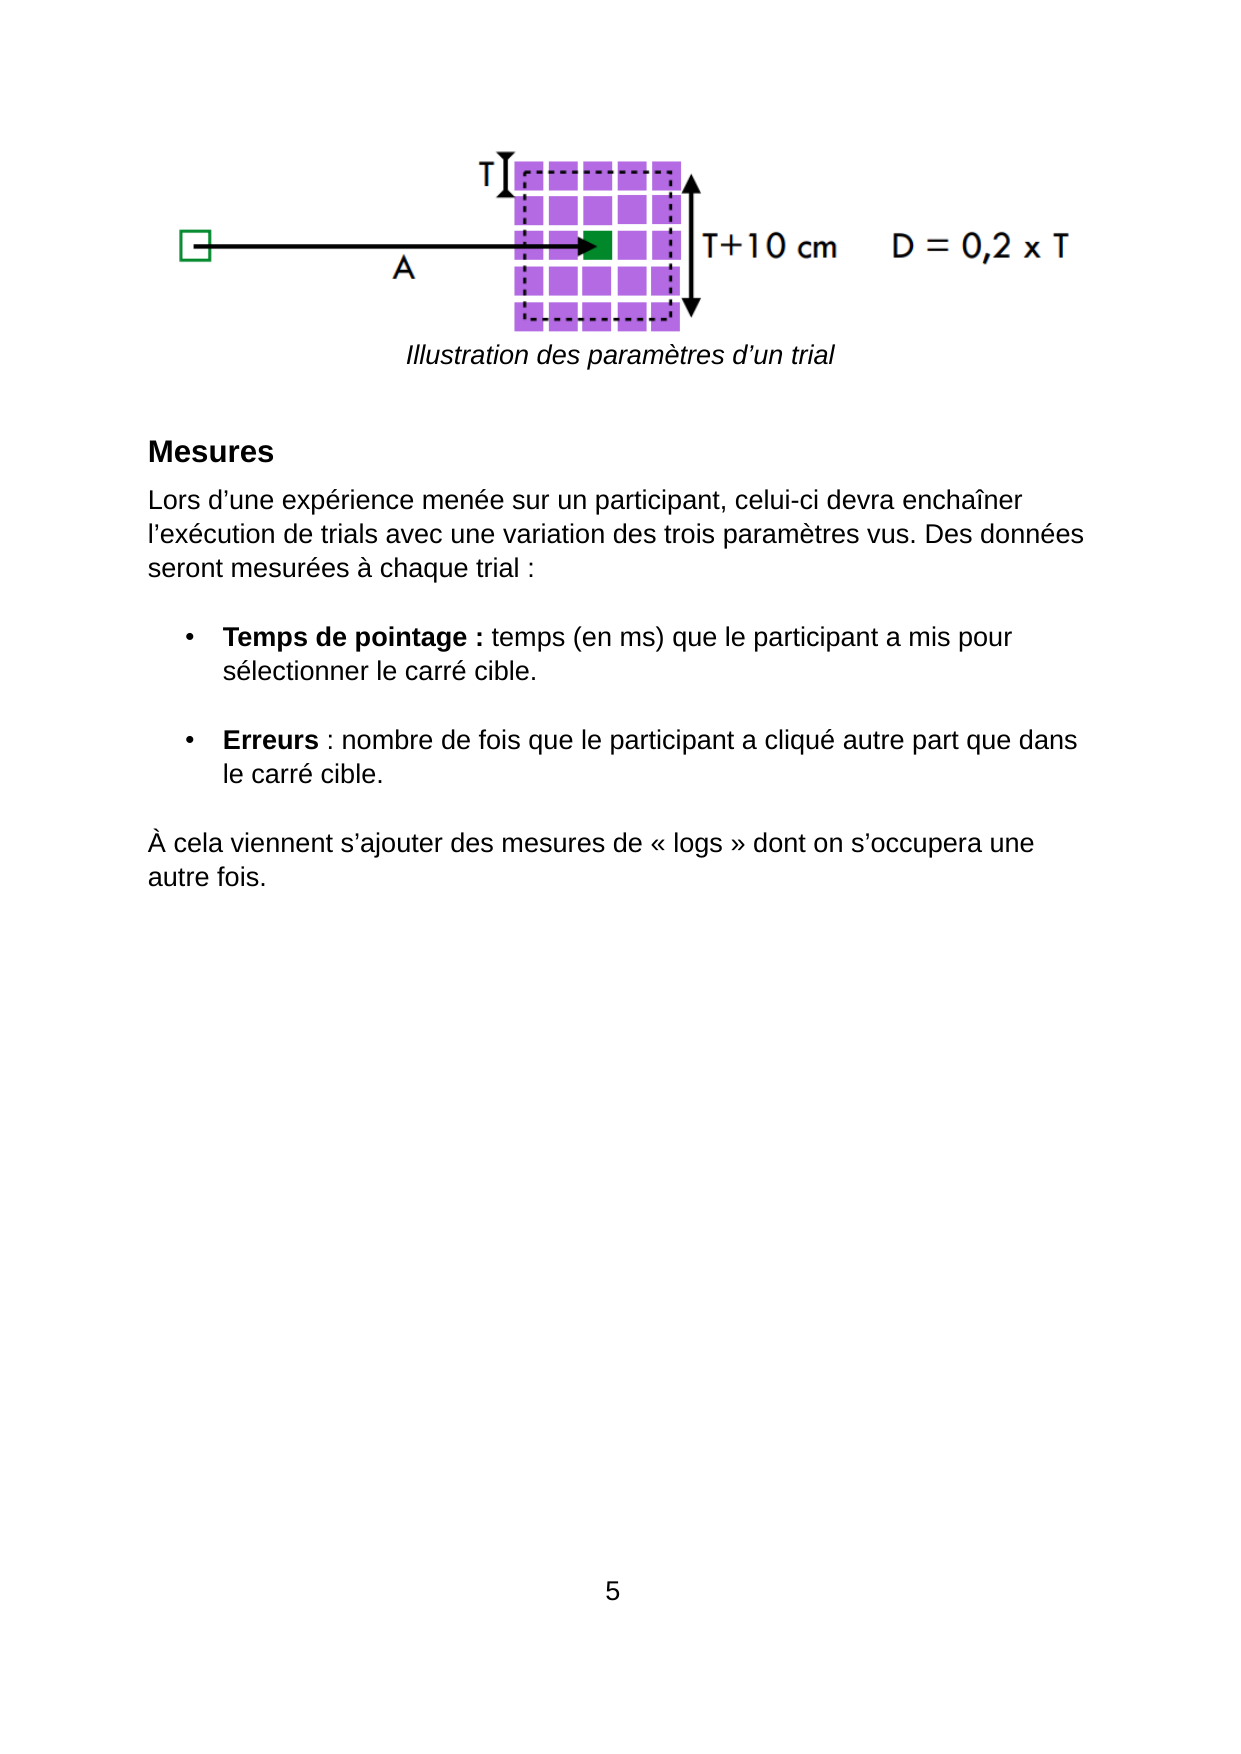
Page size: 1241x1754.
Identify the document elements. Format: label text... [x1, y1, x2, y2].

text Lors d’une expérience menée sur un participant, celui-ci devra enchaîner l’exécution de trials avec une variation des trois paramètres vus. Des données seront mesurées à chaque trial : [148, 484, 1093, 583]
text À cela viennent s’ajouter des mesures de « logs » dont on s’occupera une autre fois. [148, 827, 1093, 892]
text Mesures [148, 433, 1093, 469]
picture [147, 147, 1093, 337]
list Erreurs : nombre de fois que le participant a cliqué autre part que dans le carré cible. [185, 724, 1093, 789]
text Illustration des paramètres d’un trial [148, 337, 1093, 370]
list Temps de pointage : temps (en ms) que le participant a mis pour sélectionner le carré cible. [185, 621, 1093, 686]
